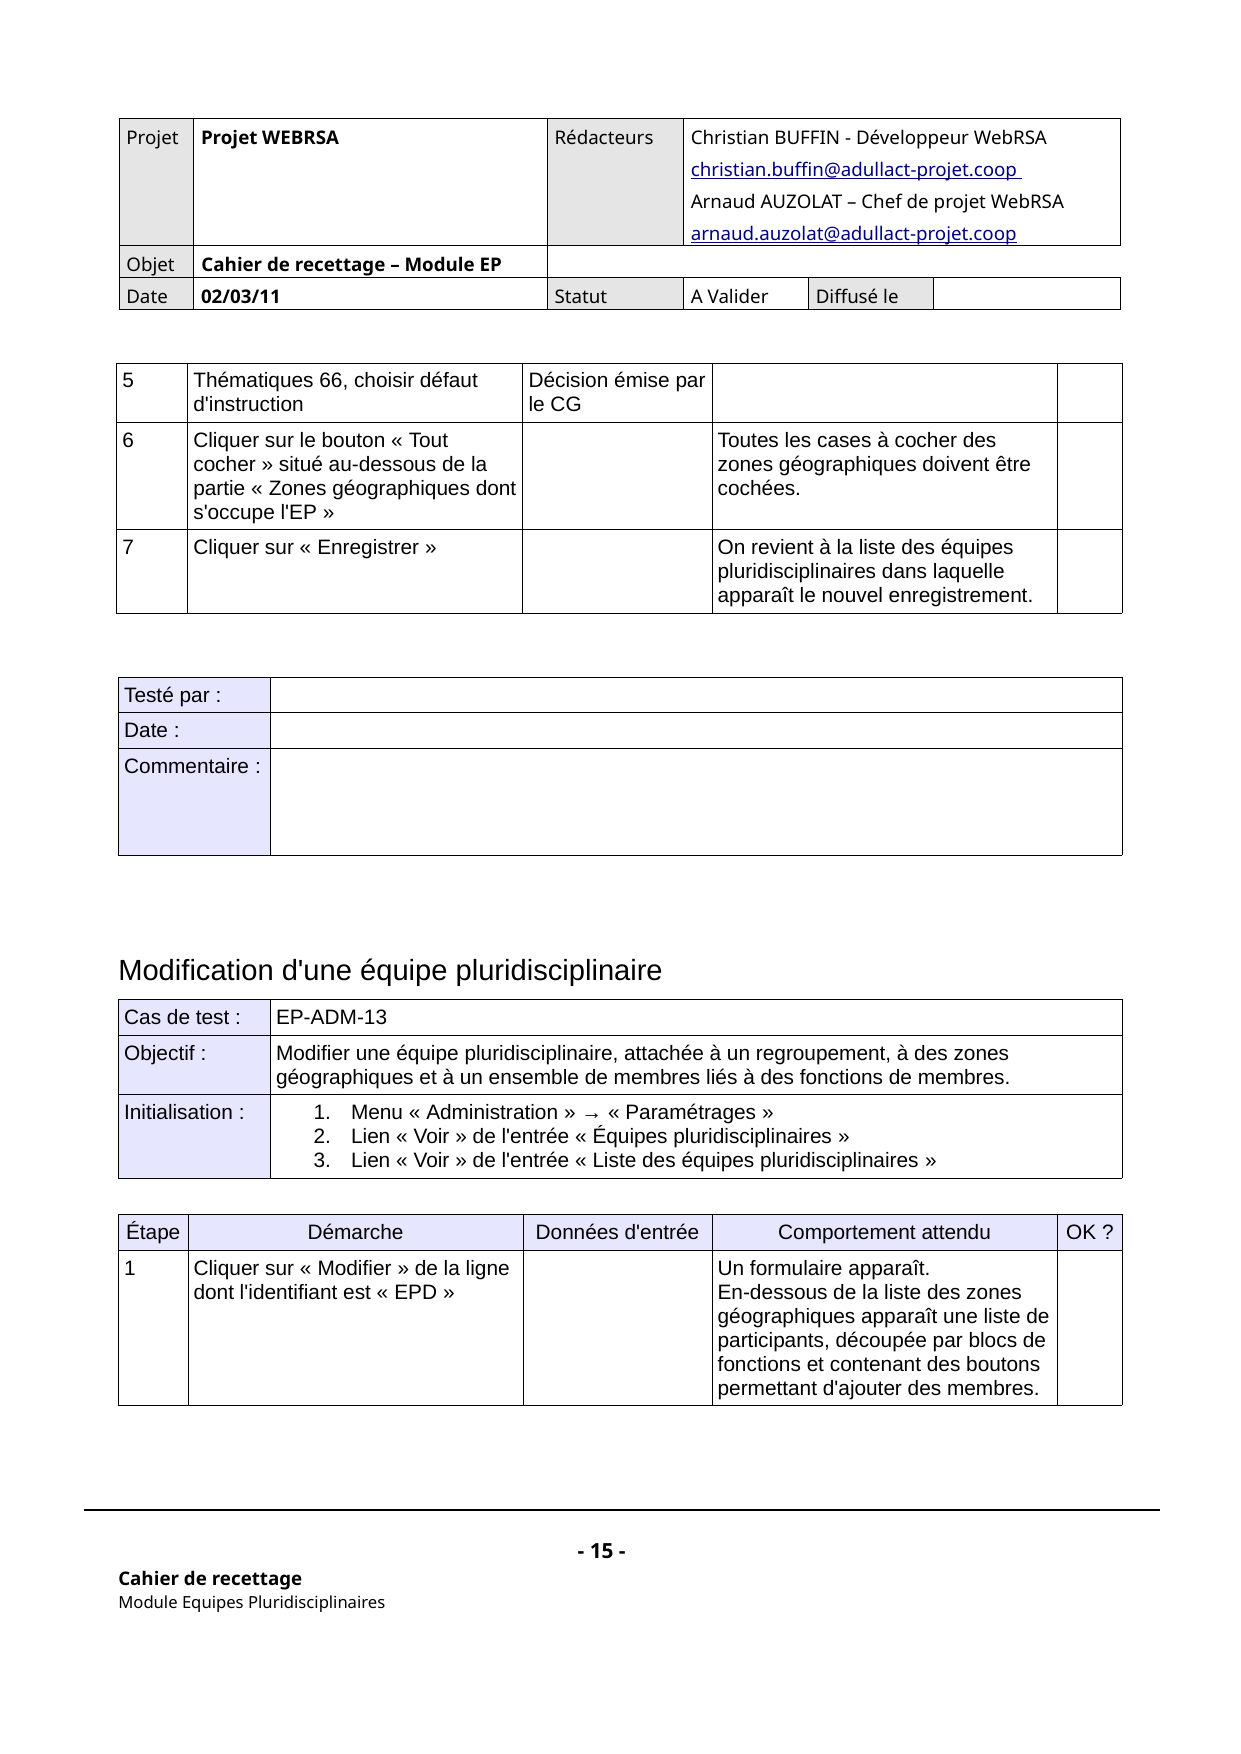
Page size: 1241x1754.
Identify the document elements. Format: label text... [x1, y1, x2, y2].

table_header Démarche [189, 1215, 523, 1250]
table_cell [271, 713, 1122, 748]
table_header [271, 678, 1122, 712]
table_cell [1058, 364, 1122, 422]
table_cell 1 [119, 1251, 188, 1405]
table_header Étape [119, 1215, 188, 1250]
table_cell On revient à la liste des équipes pluridisciplinaires dans laquelle apparaît le nouvel enregistrement. [713, 530, 1057, 613]
subtitle Modification d'une équipe pluridisciplinaire [118, 953, 1122, 987]
table_cell 6 [117, 423, 187, 529]
table_header Testé par : [119, 678, 270, 712]
table_cell [523, 423, 712, 529]
table_cell Décision émise par le CG [523, 364, 712, 422]
table_cell Modifier une équipe pluridisciplinaire, attachée à un regroupement, à des zones géographiques et à un ensemble de membres liés à des fonctions de membres. [271, 1036, 1122, 1094]
table_cell Objectif : [119, 1036, 270, 1094]
table_cell [1058, 530, 1122, 613]
table_header OK ? [1058, 1215, 1122, 1250]
table_header Comportement attendu [713, 1215, 1057, 1250]
table_cell Commentaire : [119, 749, 270, 855]
table_cell Cliquer sur le bouton « Tout cocher » situé au-dessous de la partie « Zones géographiques dont s'occupe l'EP » [188, 423, 522, 529]
table_cell 5 [117, 364, 187, 422]
table_cell [1058, 423, 1122, 529]
table_cell Un formulaire apparaît. En-dessous de la liste des zones géographiques apparaît une liste de participants, découpée par blocs de fonctions et contenant des boutons permettant d'ajouter des membres. [713, 1251, 1057, 1405]
table_cell Cliquer sur « Modifier » de la ligne dont l'identifiant est « EPD » [189, 1251, 523, 1405]
table_cell [523, 530, 712, 613]
table_cell Cliquer sur « Enregistrer » [188, 530, 522, 613]
table_cell 7 [117, 530, 187, 613]
table_cell [1058, 1251, 1122, 1405]
table_cell [524, 1251, 712, 1405]
table_cell Date : [119, 713, 270, 748]
table_cell [713, 364, 1057, 422]
table_cell Toutes les cases à cocher des zones géographiques doivent être cochées. [713, 423, 1057, 529]
table_header Données d'entrée [524, 1215, 712, 1250]
table_cell Initialisation : [119, 1095, 270, 1178]
table_cell Thématiques 66, choisir défaut d'instruction [188, 364, 522, 422]
table_header EP-ADM-13 [271, 1000, 1122, 1035]
table_header Cas de test : [119, 1000, 270, 1035]
table_cell Menu « Administration » → « Paramétrages » Lien « Voir » de l'entrée « Équipes pluridisciplinaires » Lien « Voir » de l'entrée « Liste des équipes pluridisciplinaires » [271, 1095, 1122, 1178]
table_cell [271, 749, 1122, 855]
